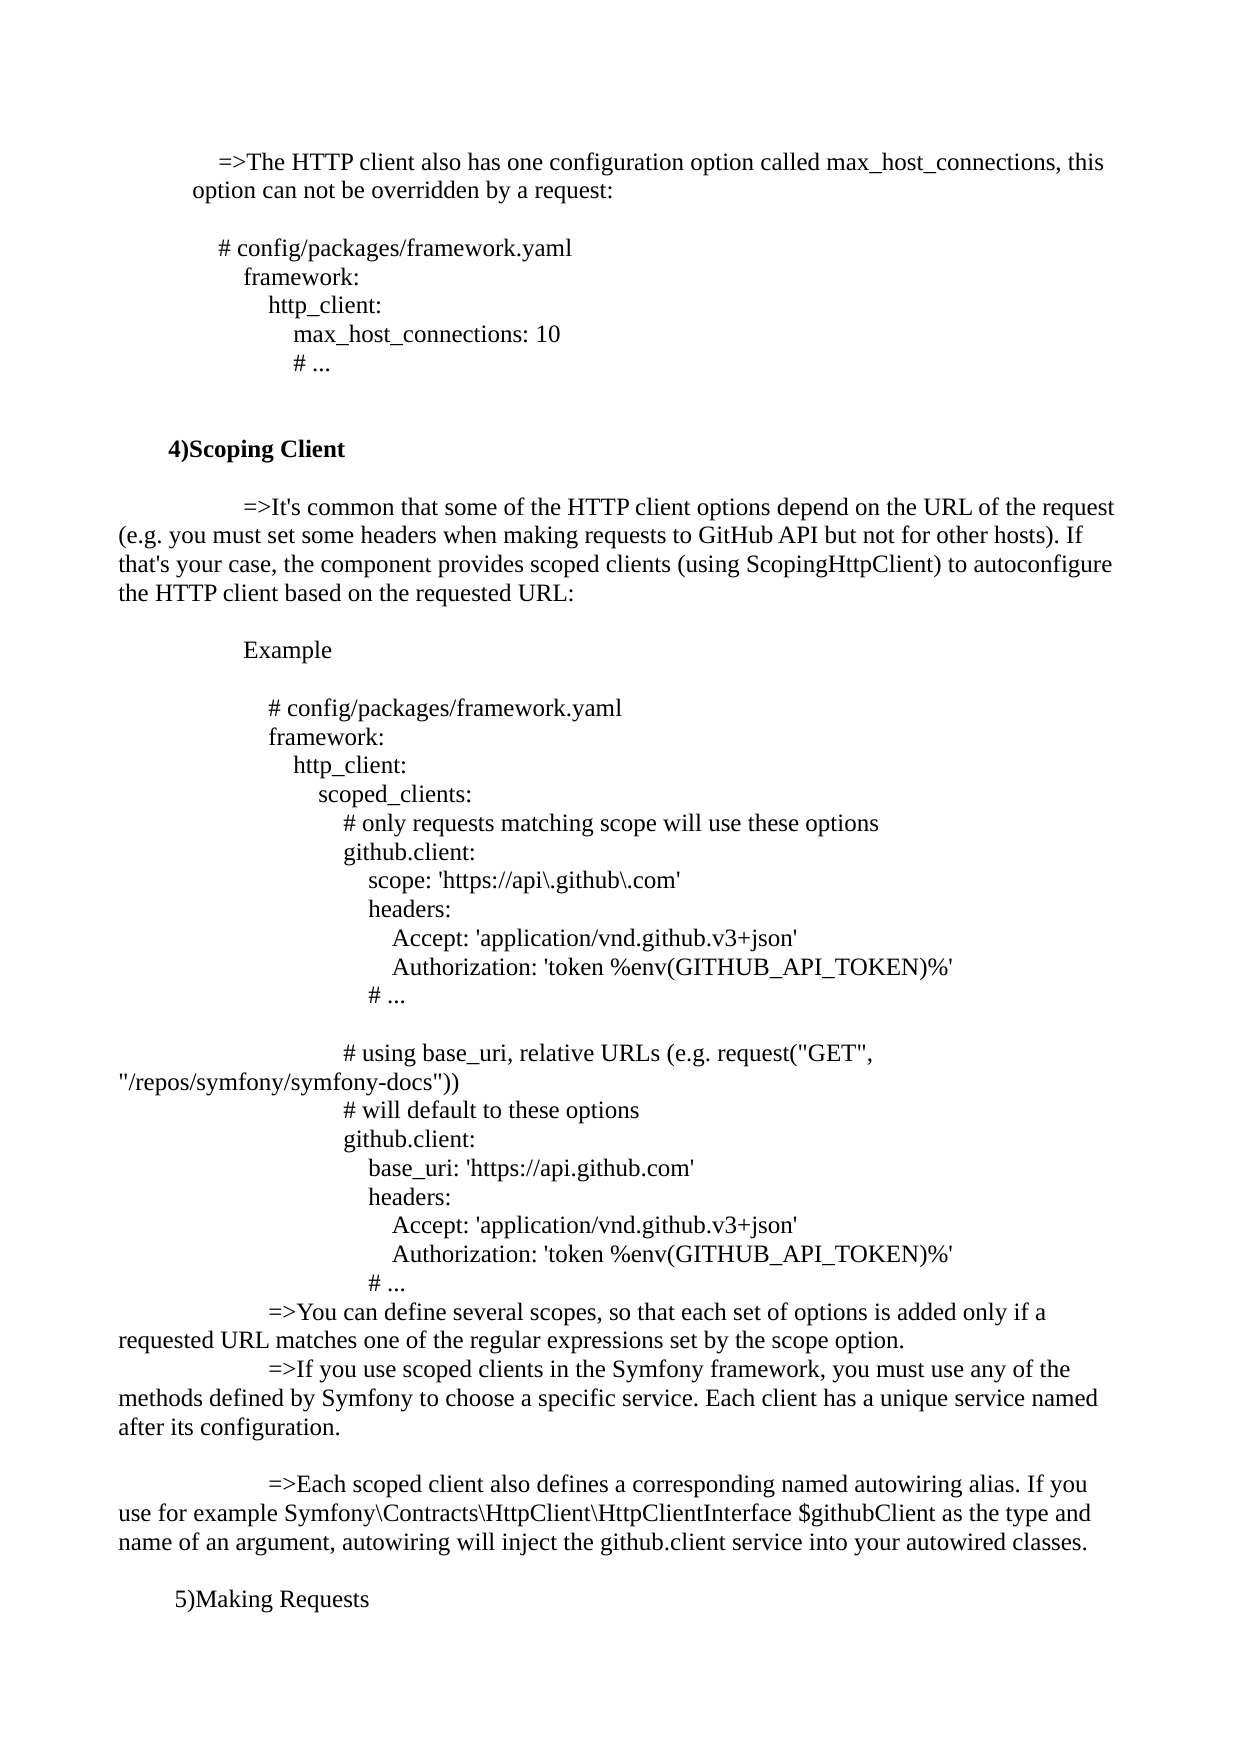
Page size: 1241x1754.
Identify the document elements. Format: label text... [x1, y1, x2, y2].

text base_uri: 'https://api.github.com' [118, 1153, 1122, 1182]
text # ... [118, 1268, 1122, 1297]
text =>If you use scoped clients in the Symfony framework, you must use any of the methods defined by Symfony to choose a specific service. Each client has a unique service named after its configuration. [118, 1354, 1122, 1441]
text scope: 'https://api\.github\.com' [118, 866, 1122, 894]
text http_client: [118, 751, 1122, 779]
text framework: [118, 262, 1122, 291]
text headers: [118, 1182, 1122, 1211]
text headers: [118, 894, 1122, 923]
text # config/packages/framework.yaml [118, 233, 1122, 262]
text scoped_clients: [118, 779, 1122, 808]
text 5)Making Requests [118, 1584, 1122, 1613]
text Example [118, 636, 1122, 664]
text # will default to these options [118, 1096, 1122, 1124]
text Authorization: 'token %env(GITHUB_API_TOKEN)%' [118, 1239, 1122, 1268]
text =>The HTTP client also has one configuration option called max_host_connections, this option can not be overridden by a request: [118, 147, 1122, 204]
text # config/packages/framework.yaml [118, 693, 1122, 722]
text Accept: 'application/vnd.github.v3+json' [118, 1211, 1122, 1239]
text # ... [118, 981, 1122, 1009]
text # using base_uri, relative URLs (e.g. request("GET", "/repos/symfony/symfony-docs")) [118, 1038, 1122, 1096]
text framework: [118, 722, 1122, 751]
text =>You can define several scopes, so that each set of options is added only if a requested URL matches one of the regular expressions set by the scope option. [118, 1297, 1122, 1354]
text Authorization: 'token %env(GITHUB_API_TOKEN)%' [118, 952, 1122, 981]
text max_host_connections: 10 [118, 319, 1122, 348]
text # only requests matching scope will use these options [118, 808, 1122, 837]
text github.client: [118, 837, 1122, 866]
text =>Each scoped client also defines a corresponding named autowiring alias. If you use for example Symfony\Contracts\HttpClient\HttpClientInterface $githubClient as the type and name of an argument, autowiring will inject the github.client service into your autowired classes. [118, 1469, 1122, 1556]
text 4)Scoping Client [118, 434, 1122, 463]
text # ... [118, 348, 1122, 377]
text http_client: [118, 291, 1122, 319]
text Accept: 'application/vnd.github.v3+json' [118, 923, 1122, 952]
text github.client: [118, 1124, 1122, 1153]
text =>It's common that some of the HTTP client options depend on the URL of the request (e.g. you must set some headers when making requests to GitHub API but not for other hosts). If that's your case, the component provides scoped clients (using ScopingHttpClient) to autoconfigure the HTTP client based on the requested URL: [118, 492, 1122, 607]
